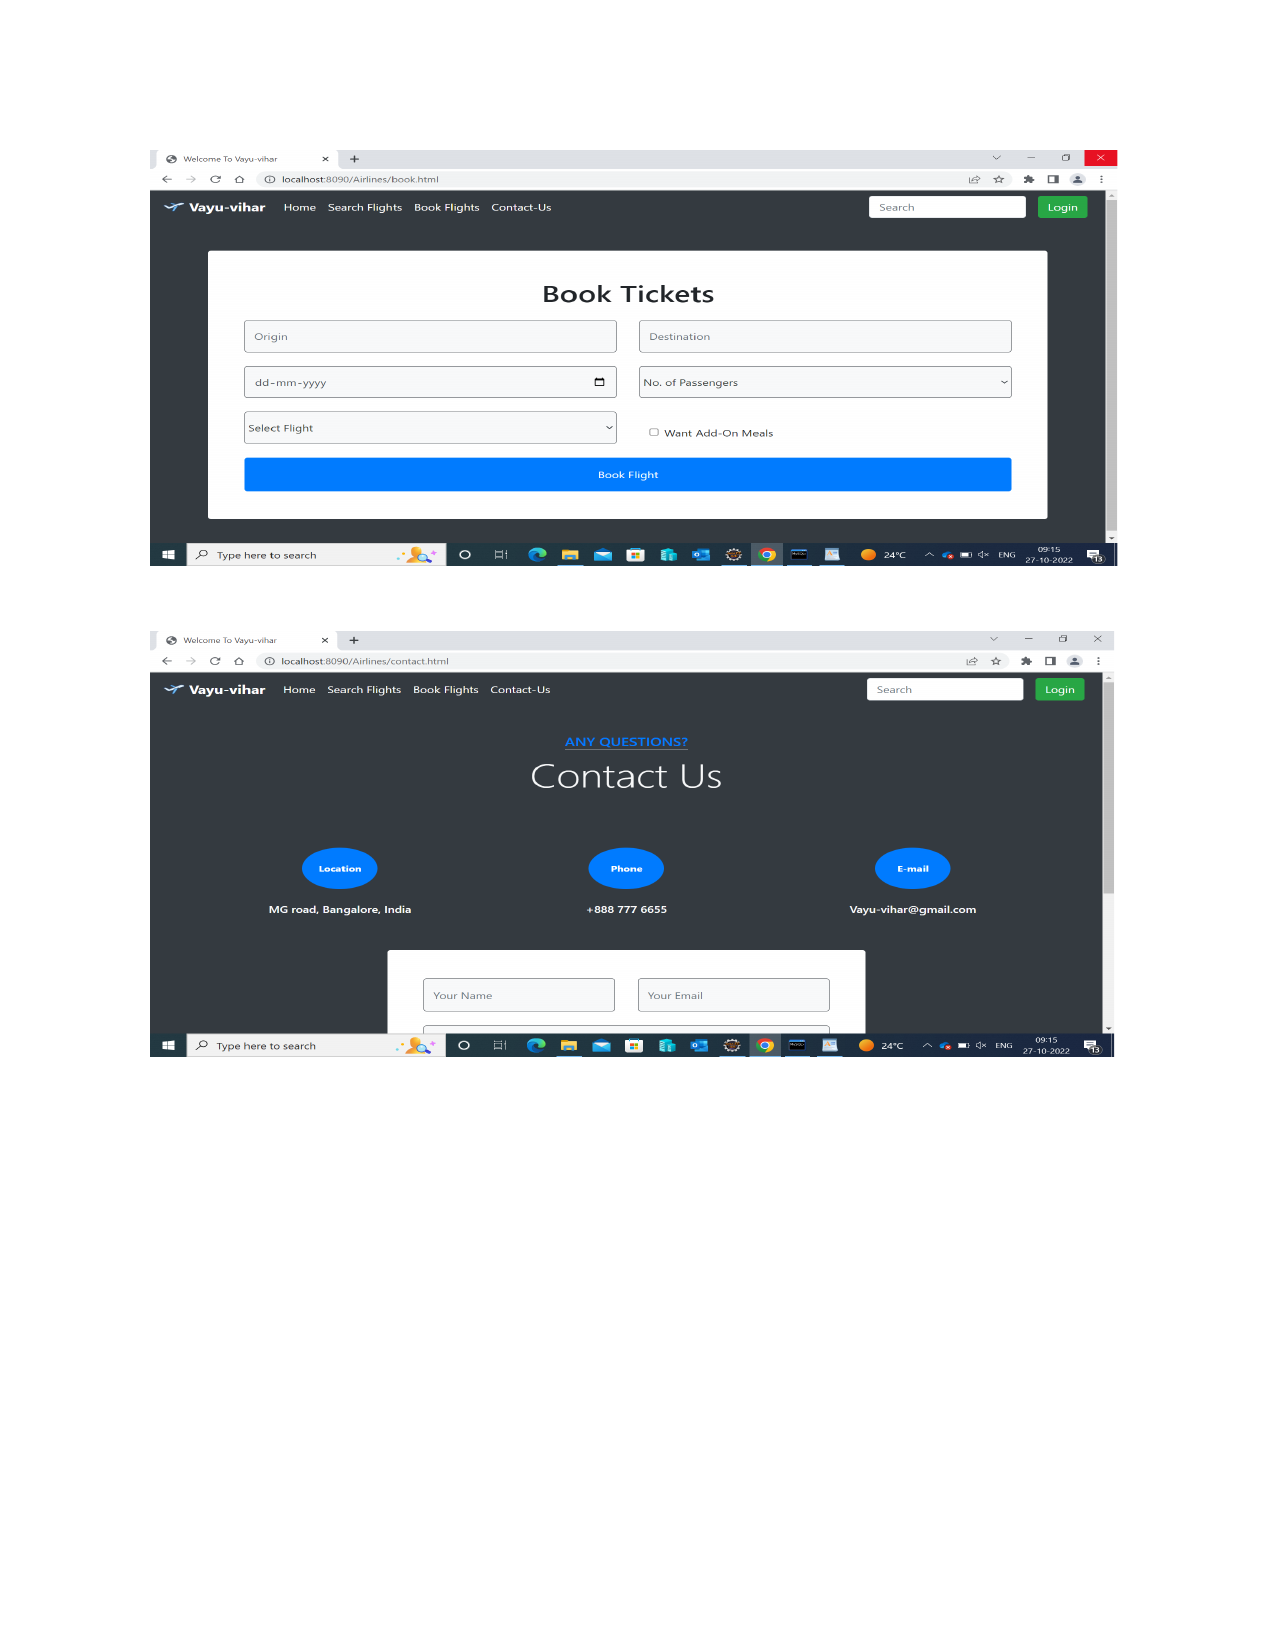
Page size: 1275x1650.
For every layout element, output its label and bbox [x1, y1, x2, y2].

picture [150, 150, 1118, 566]
picture [150, 631, 1115, 1057]
